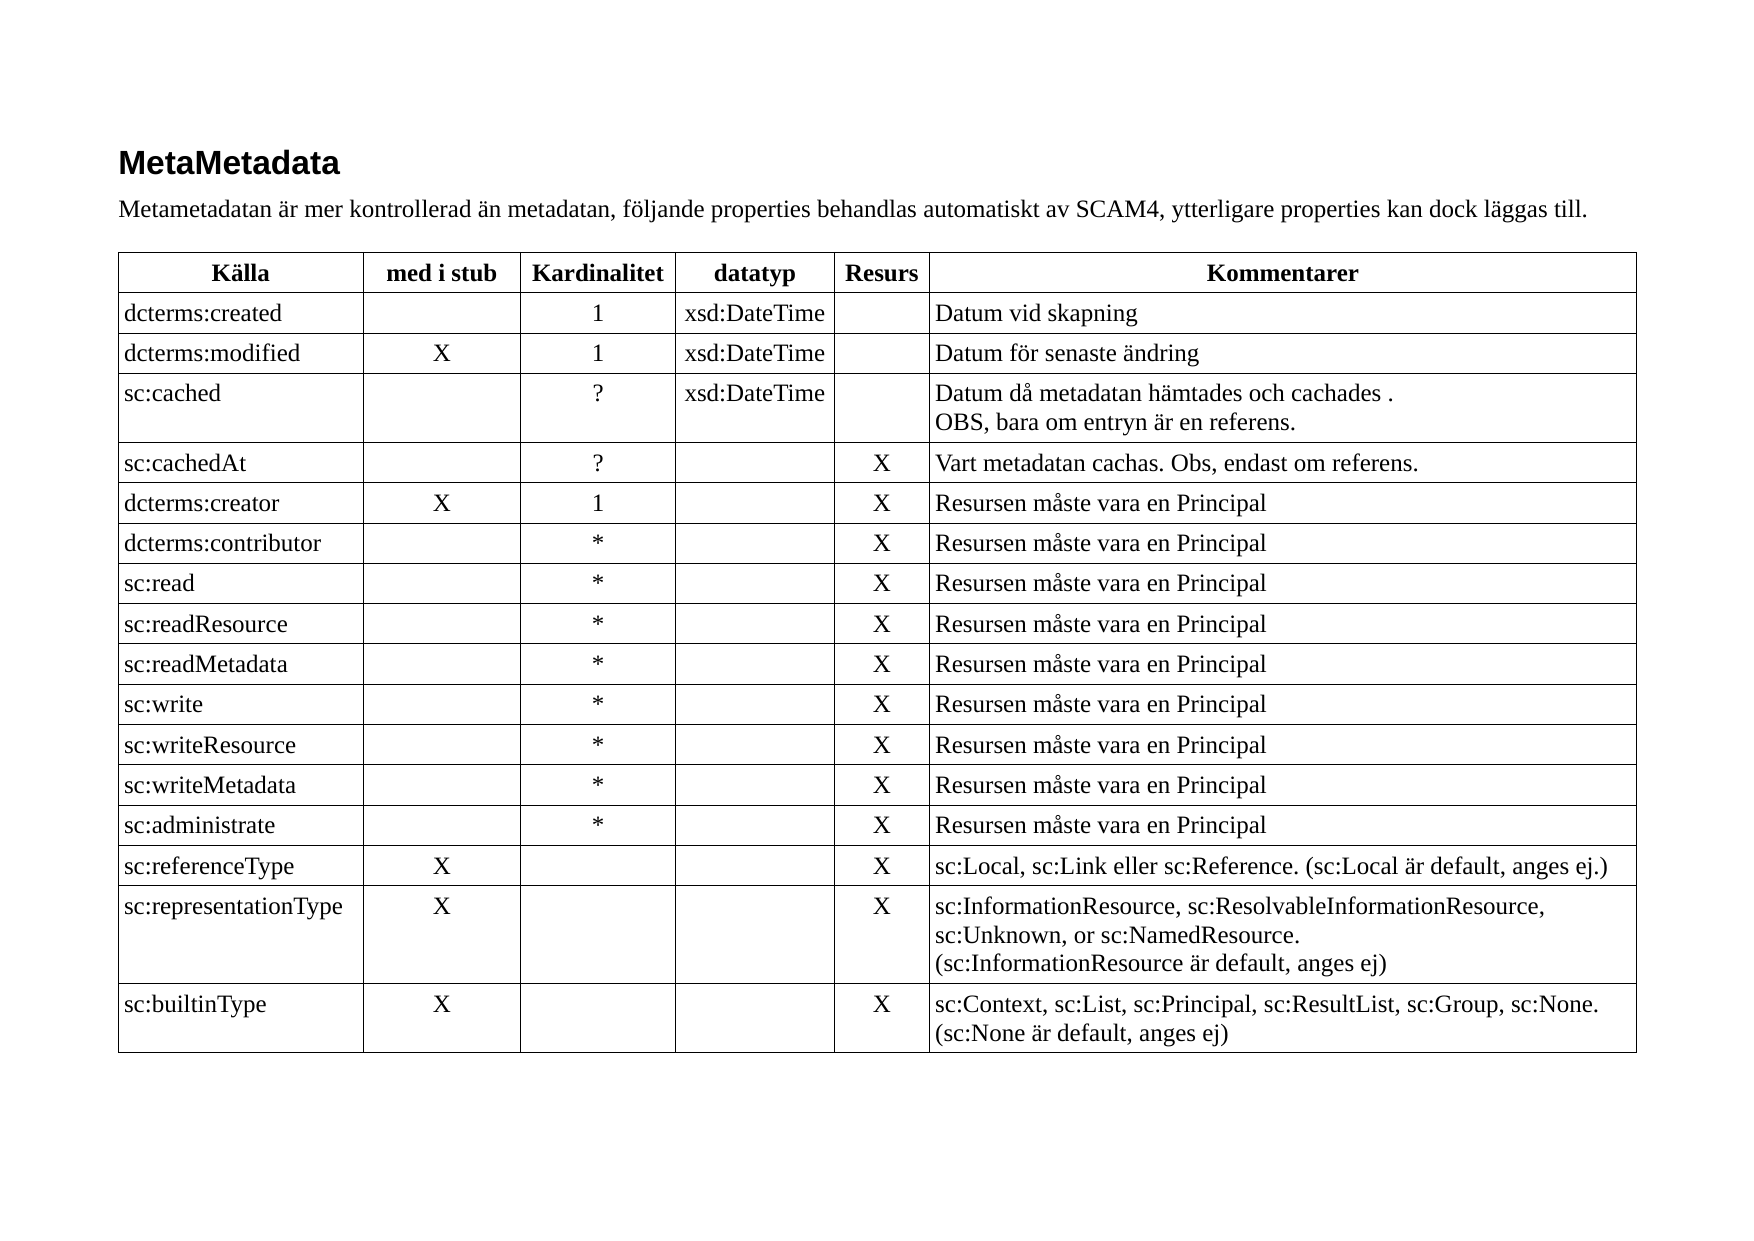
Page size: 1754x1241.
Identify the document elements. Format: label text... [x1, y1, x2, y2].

table_cell sc:readMetadata [119, 644, 363, 684]
table_cell X [364, 886, 520, 983]
text Metametadatan är mer kontrollerad än metadatan, följande properties behandlas automatiskt av SCAM4, ytterligare properties kan dock läggas till. [118, 194, 1636, 223]
table_cell [676, 524, 834, 563]
table_cell sc:write [119, 685, 363, 724]
table_cell [835, 334, 929, 373]
table_cell X [835, 725, 929, 764]
table_header Resurs [835, 253, 929, 292]
table_cell dcterms:created [119, 293, 363, 332]
table_cell [364, 564, 520, 603]
table_cell [676, 564, 834, 603]
table_cell X [835, 604, 929, 643]
table_cell [364, 725, 520, 764]
table_cell sc:cached [119, 374, 363, 442]
table_cell [676, 644, 834, 684]
table_cell dcterms:creator [119, 483, 363, 522]
table_cell 1 [521, 334, 675, 373]
table_cell dcterms:modified [119, 334, 363, 373]
table_cell xsd:DateTime [676, 293, 834, 332]
table_cell sc:readResource [119, 604, 363, 643]
table_cell * [521, 644, 675, 684]
table_cell Vart metadatan cachas. Obs, endast om referens. [930, 443, 1636, 482]
table_cell Resursen måste vara en Principal [930, 524, 1636, 563]
table_cell Datum vid skapning [930, 293, 1636, 332]
table_cell * [521, 685, 675, 724]
table_cell [676, 765, 834, 804]
table_cell [676, 604, 834, 643]
table_header Kardinalitet [521, 253, 675, 292]
table_cell sc:writeMetadata [119, 765, 363, 804]
table_cell sc:writeResource [119, 725, 363, 764]
table_cell X [364, 483, 520, 522]
table_cell X [835, 886, 929, 983]
table_cell [676, 685, 834, 724]
table_cell * [521, 725, 675, 764]
table_cell X [835, 765, 929, 804]
table_header Kommentarer [930, 253, 1636, 292]
table_cell X [835, 685, 929, 724]
table_cell Resursen måste vara en Principal [930, 725, 1636, 764]
table_cell dcterms:contributor [119, 524, 363, 563]
table_cell sc:Local, sc:Link eller sc:Reference. (sc:Local är default, anges ej.) [930, 846, 1636, 885]
table_cell [835, 374, 929, 442]
table_cell [364, 374, 520, 442]
table_cell xsd:DateTime [676, 334, 834, 373]
table_cell [676, 984, 834, 1052]
table_cell X [364, 846, 520, 885]
table_cell sc:Context, sc:List, sc:Principal, sc:ResultList, sc:Group, sc:None. (sc:None är default, anges ej) [930, 984, 1636, 1052]
table_cell sc:representationType [119, 886, 363, 983]
table_cell * [521, 524, 675, 563]
table_cell sc:read [119, 564, 363, 603]
table_cell X [835, 846, 929, 885]
table_cell sc:InformationResource, sc:ResolvableInformationResource, sc:Unknown, or sc:NamedResource. (sc:InformationResource är default, anges ej) [930, 886, 1636, 983]
table_cell xsd:DateTime [676, 374, 834, 442]
table_cell Resursen måste vara en Principal [930, 644, 1636, 684]
table_cell Datum då metadatan hämtades och cachades . OBS, bara om entryn är en referens. [930, 374, 1636, 442]
table_header Källa [119, 253, 363, 292]
table_cell ? [521, 443, 675, 482]
table_cell [364, 765, 520, 804]
table_cell sc:cachedAt [119, 443, 363, 482]
table_cell X [835, 806, 929, 845]
table_cell [835, 293, 929, 332]
table_cell [364, 443, 520, 482]
table_cell [364, 604, 520, 643]
table_cell * [521, 806, 675, 845]
table_cell [364, 806, 520, 845]
table_cell * [521, 604, 675, 643]
table_cell [364, 293, 520, 332]
table_cell [521, 984, 675, 1052]
table_cell [676, 483, 834, 522]
table_cell sc:builtinType [119, 984, 363, 1052]
table_cell [364, 524, 520, 563]
table_cell Resursen måste vara en Principal [930, 685, 1636, 724]
table_cell 1 [521, 483, 675, 522]
table_cell [676, 725, 834, 764]
table_header med i stub [364, 253, 520, 292]
table_cell Resursen måste vara en Principal [930, 806, 1636, 845]
table_cell * [521, 765, 675, 804]
subtitle MetaMetadata [118, 143, 1636, 182]
table_cell [521, 846, 675, 885]
table_cell * [521, 564, 675, 603]
table_cell X [835, 443, 929, 482]
table_cell [676, 846, 834, 885]
table_cell ? [521, 374, 675, 442]
table_cell X [835, 564, 929, 603]
table_header datatyp [676, 253, 834, 292]
table_cell sc:referenceType [119, 846, 363, 885]
table_cell [676, 806, 834, 845]
table_cell [676, 443, 834, 482]
table_cell X [835, 524, 929, 563]
table_cell sc:administrate [119, 806, 363, 845]
table_cell [521, 886, 675, 983]
table_cell [676, 886, 834, 983]
table_cell X [835, 483, 929, 522]
table_cell Resursen måste vara en Principal [930, 604, 1636, 643]
table_cell [364, 644, 520, 684]
table_cell Resursen måste vara en Principal [930, 483, 1636, 522]
table_cell Datum för senaste ändring [930, 334, 1636, 373]
table_cell 1 [521, 293, 675, 332]
table_cell X [835, 984, 929, 1052]
table_cell [364, 685, 520, 724]
table_cell X [364, 984, 520, 1052]
table_cell Resursen måste vara en Principal [930, 564, 1636, 603]
table_cell X [835, 644, 929, 684]
table_cell Resursen måste vara en Principal [930, 765, 1636, 804]
table_cell X [364, 334, 520, 373]
